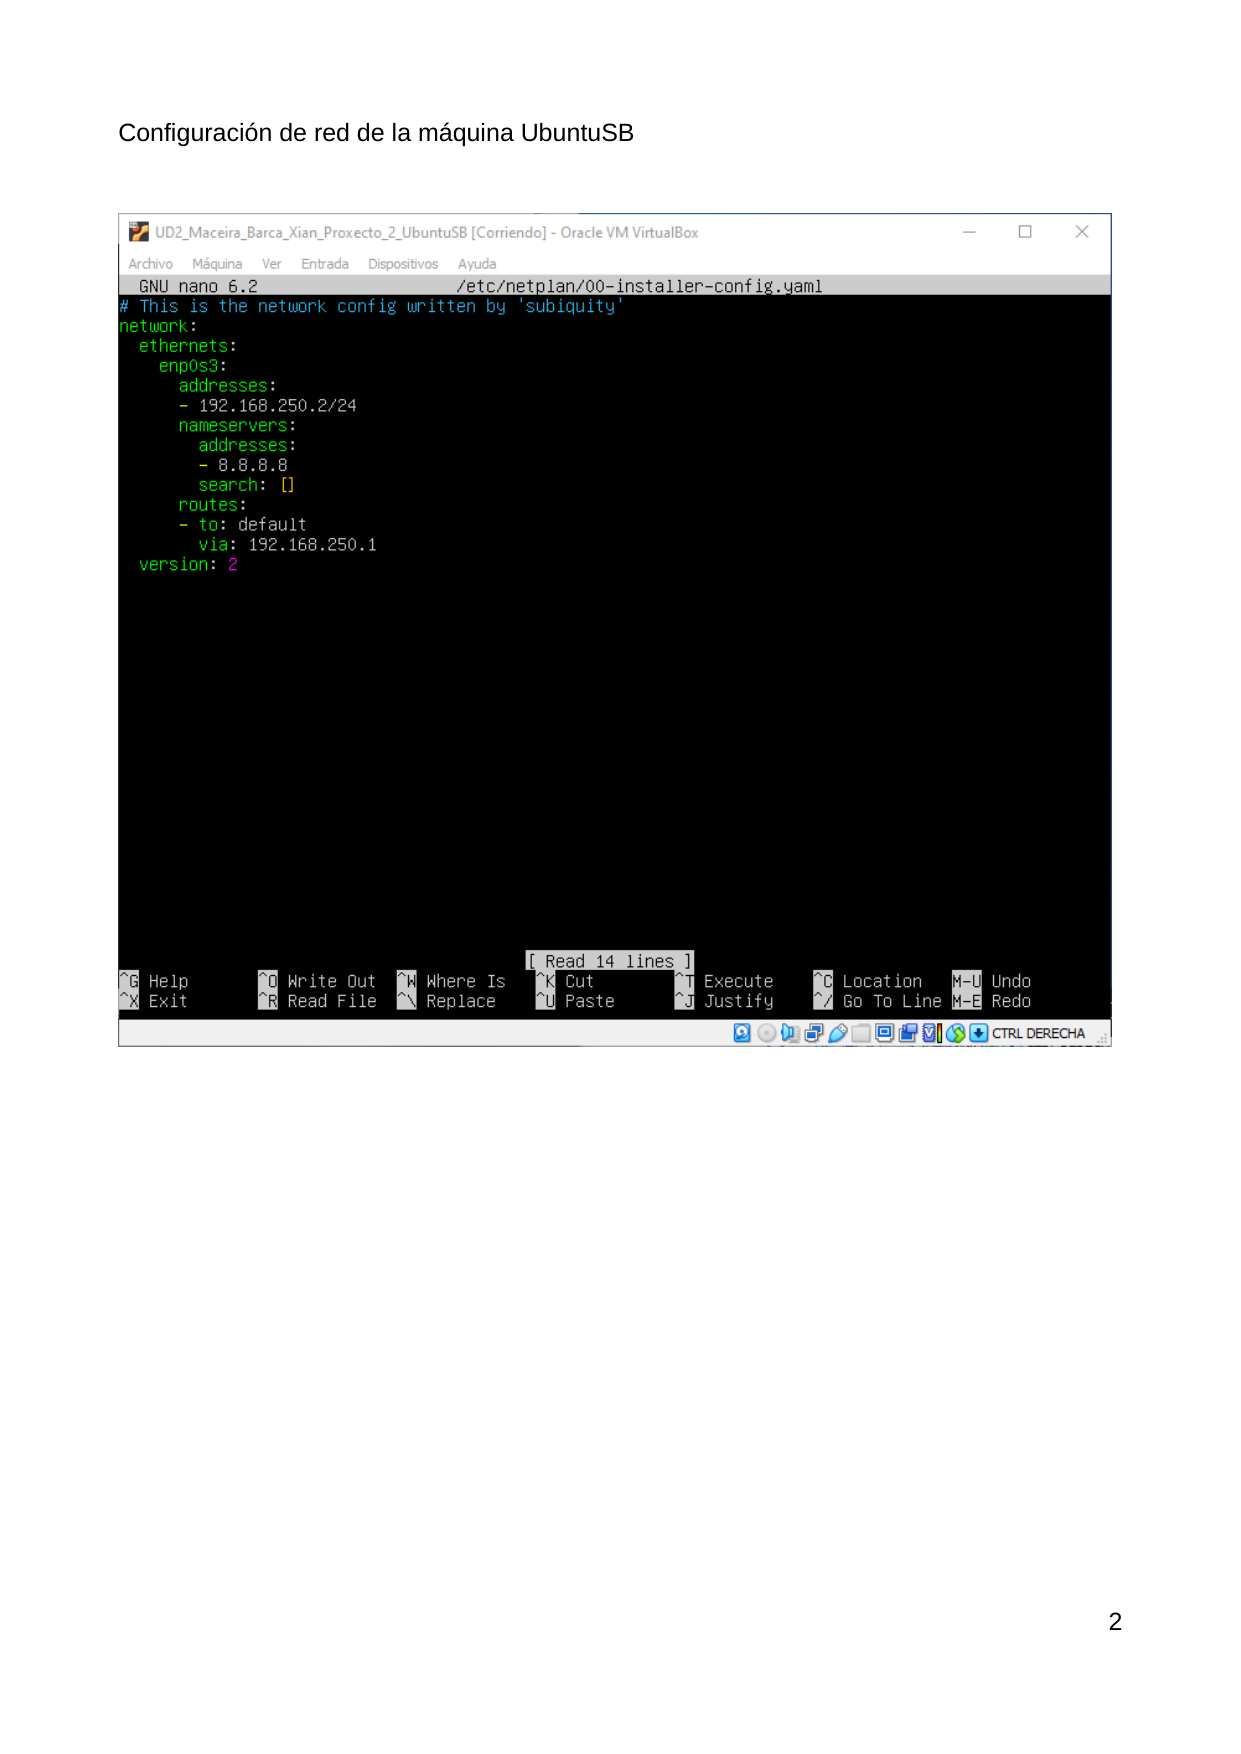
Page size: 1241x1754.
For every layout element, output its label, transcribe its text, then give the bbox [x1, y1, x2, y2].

picture [118, 213, 1112, 1047]
text Configuración de red de la máquina UbuntuSB [118, 118, 1122, 147]
